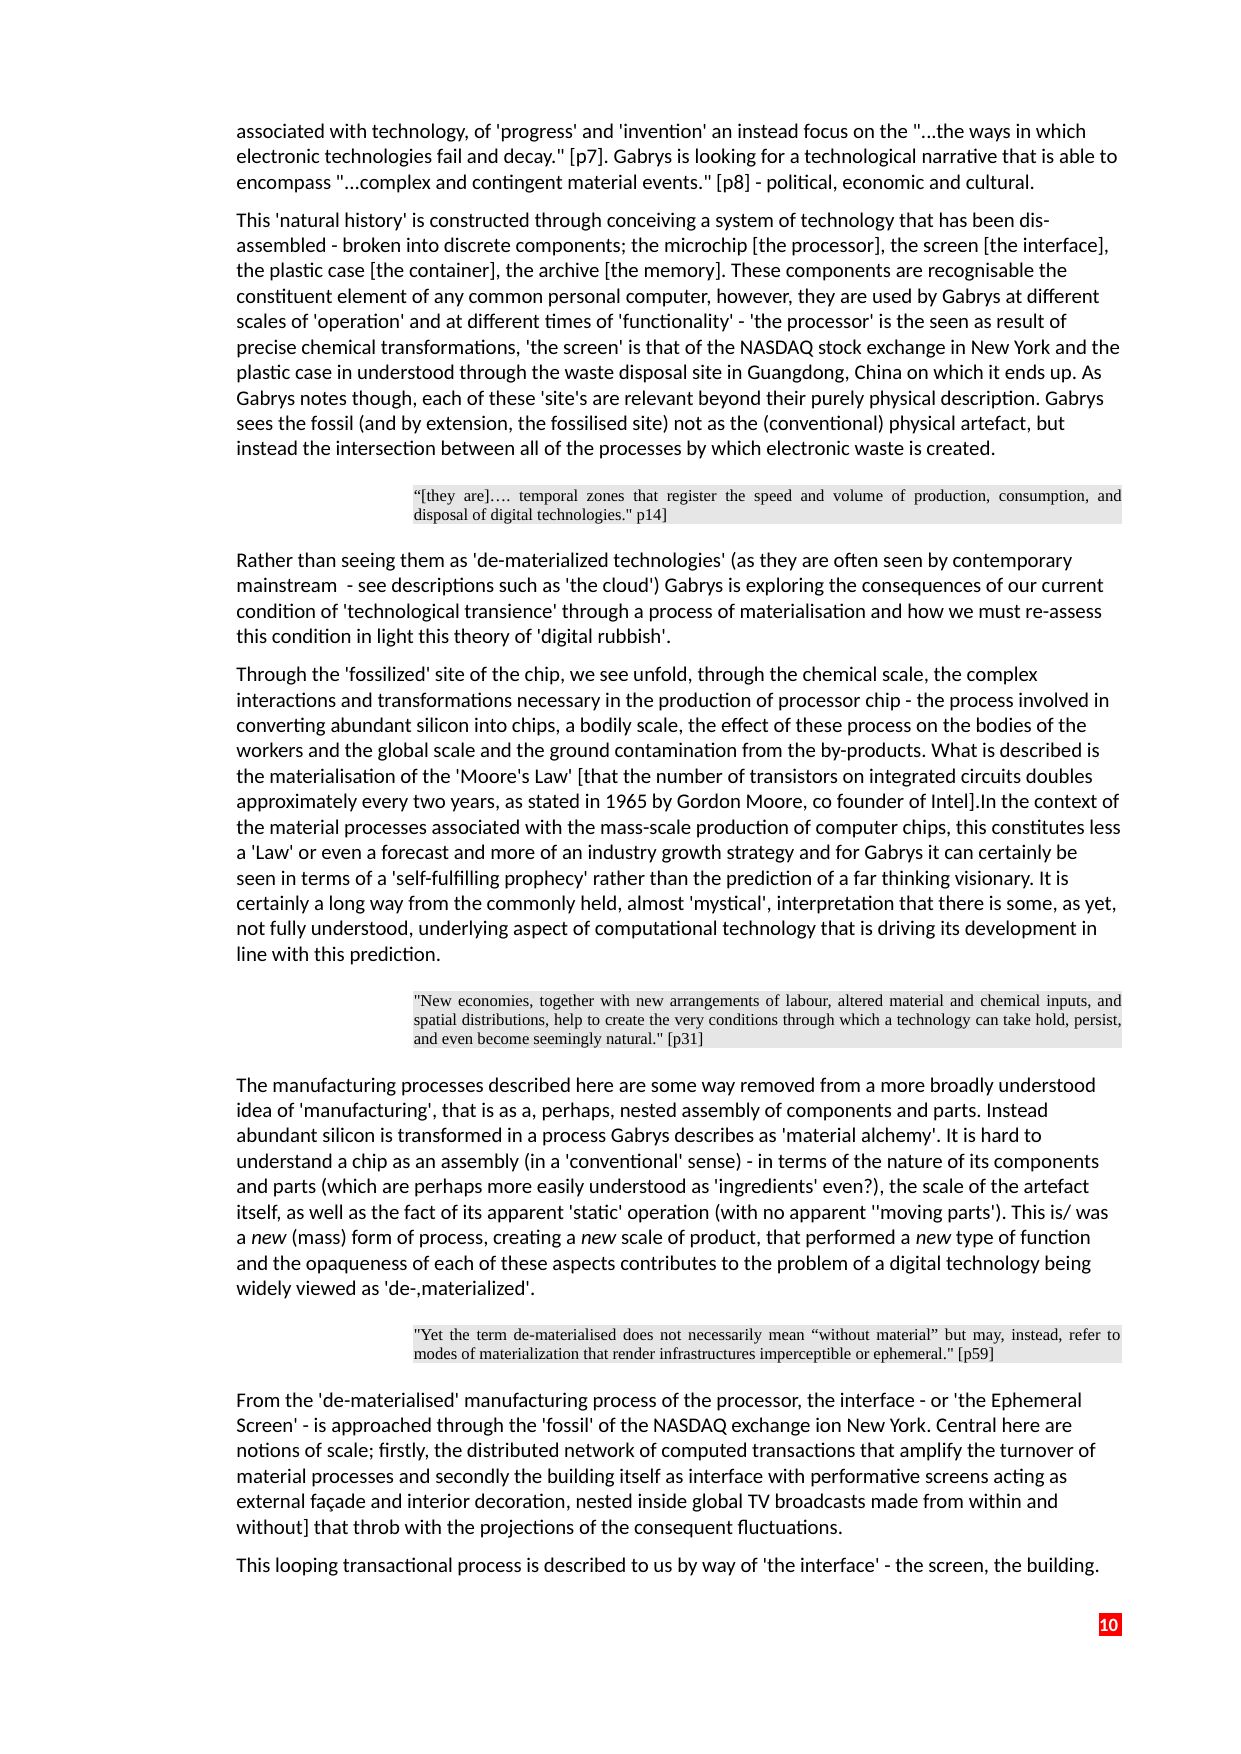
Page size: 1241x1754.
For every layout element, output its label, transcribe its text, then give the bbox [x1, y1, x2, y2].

text Through the 'fossilized' site of the chip, we see unfold, through the chemical scale, the complex interactions and transformations necessary in the production of processor chip - the process involved in converting abundant silicon into chips, a bodily scale, the effect of these process on the bodies of the workers and the global scale and the ground contamination from the by-products. What is described is the materialisation of the 'Moore's Law' [that the number of transistors on integrated circuits doubles approximately every two years, as stated in 1965 by Gordon Moore, co founder of Intel].In the context of the material processes associated with the mass-scale production of computer chips, this constitutes less a 'Law' or even a forecast and more of an industry growth strategy and for Gabrys it can certainly be seen in terms of a 'self-fulfilling prophecy' rather than the prediction of a far thinking visionary. It is certainly a long way from the commonly held, almost 'mystical', interpretation that there is some, as yet, not fully understood, underlying aspect of computational technology that is driving its development in line with this prediction. [236, 661, 1122, 966]
text This 'natural history' is constructed through conceiving a system of technology that has been dis-assembled - broken into discrete components; the microchip [the processor], the screen [the interface], the plastic case [the container], the archive [the memory]. These components are recognisable the constituent element of any common personal computer, however, they are used by Gabrys at different scales of 'operation' and at different times of 'functionality' - 'the processor' is the seen as result of precise chemical transformations, 'the screen' is that of the NASDAQ stock exchange in New York and the plastic case in understood through the waste disposal site in Guangdong, China on which it ends up. As Gabrys notes though, each of these 'site's are relevant beyond their purely physical description. Gabrys sees the fossil (and by extension, the fossilised site) not as the (conventional) physical artefact, but instead the intersection between all of the processes by which electronic waste is created. [236, 207, 1122, 461]
text This looping transactional process is described to us by way of 'the interface' - the screen, the building. [236, 1552, 1122, 1577]
text "New economies, together with new arrangements of labour, altered material and chemical inputs, and spatial distributions, help to create the very conditions through which a technology can take hold, persist, and even become seemingly natural." [p31] [413, 991, 1122, 1048]
text “[they are]…. temporal zones that register the speed and volume of production, consumption, and disposal of digital technologies." p14] [413, 485, 1122, 524]
text "Yet the term de-materialised does not necessarily mean “without material” but may, instead, refer to modes of materialization that render infrastructures imperceptible or ephemeral." [p59] [413, 1325, 1122, 1363]
text The manufacturing processes described here are some way removed from a more broadly understood idea of 'manufacturing', that is as a, perhaps, nested assembly of components and parts. Instead abundant silicon is transformed in a process Gabrys describes as 'material alchemy'. It is hard to understand a chip as an assembly (in a 'conventional' sense) - in terms of the nature of its components and parts (which are perhaps more easily understood as 'ingredients' even?), the scale of the artefact itself, as well as the fact of its apparent 'static' operation (with no apparent ''moving parts'). This is/ was a new (mass) form of process, creating a new scale of product, that performed a new type of function and the opaqueness of each of these aspects contributes to the problem of a digital technology being widely viewed as 'de-,materialized'. [236, 1072, 1122, 1301]
text Rather than seeing them as 'de-materialized technologies' (as they are often seen by contemporary mainstream - see descriptions such as 'the cloud') Gabrys is exploring the consequences of our current condition of 'technological transience' through a process of materialisation and how we must re-assess this condition in light this theory of 'digital rubbish'. [236, 547, 1122, 649]
text associated with technology, of 'progress' and 'invention' an instead focus on the "...the ways in which electronic technologies fail and decay." [p7]. Gabrys is looking for a technological narrative that is able to encompass "...complex and contingent material events." [p8] - political, economic and cultural. [236, 118, 1122, 194]
text From the 'de-materialised' manufacturing process of the processor, the interface - or 'the Ephemeral Screen' - is approached through the 'fossil' of the NASDAQ exchange ion New York. Central here are notions of scale; firstly, the distributed network of computed transactions that amplify the turnover of material processes and secondly the building itself as interface with performative screens acting as external façade and interior decoration, nested inside global TV broadcasts made from within and without] that throb with the projections of the consequent fluctuations. [236, 1387, 1122, 1539]
